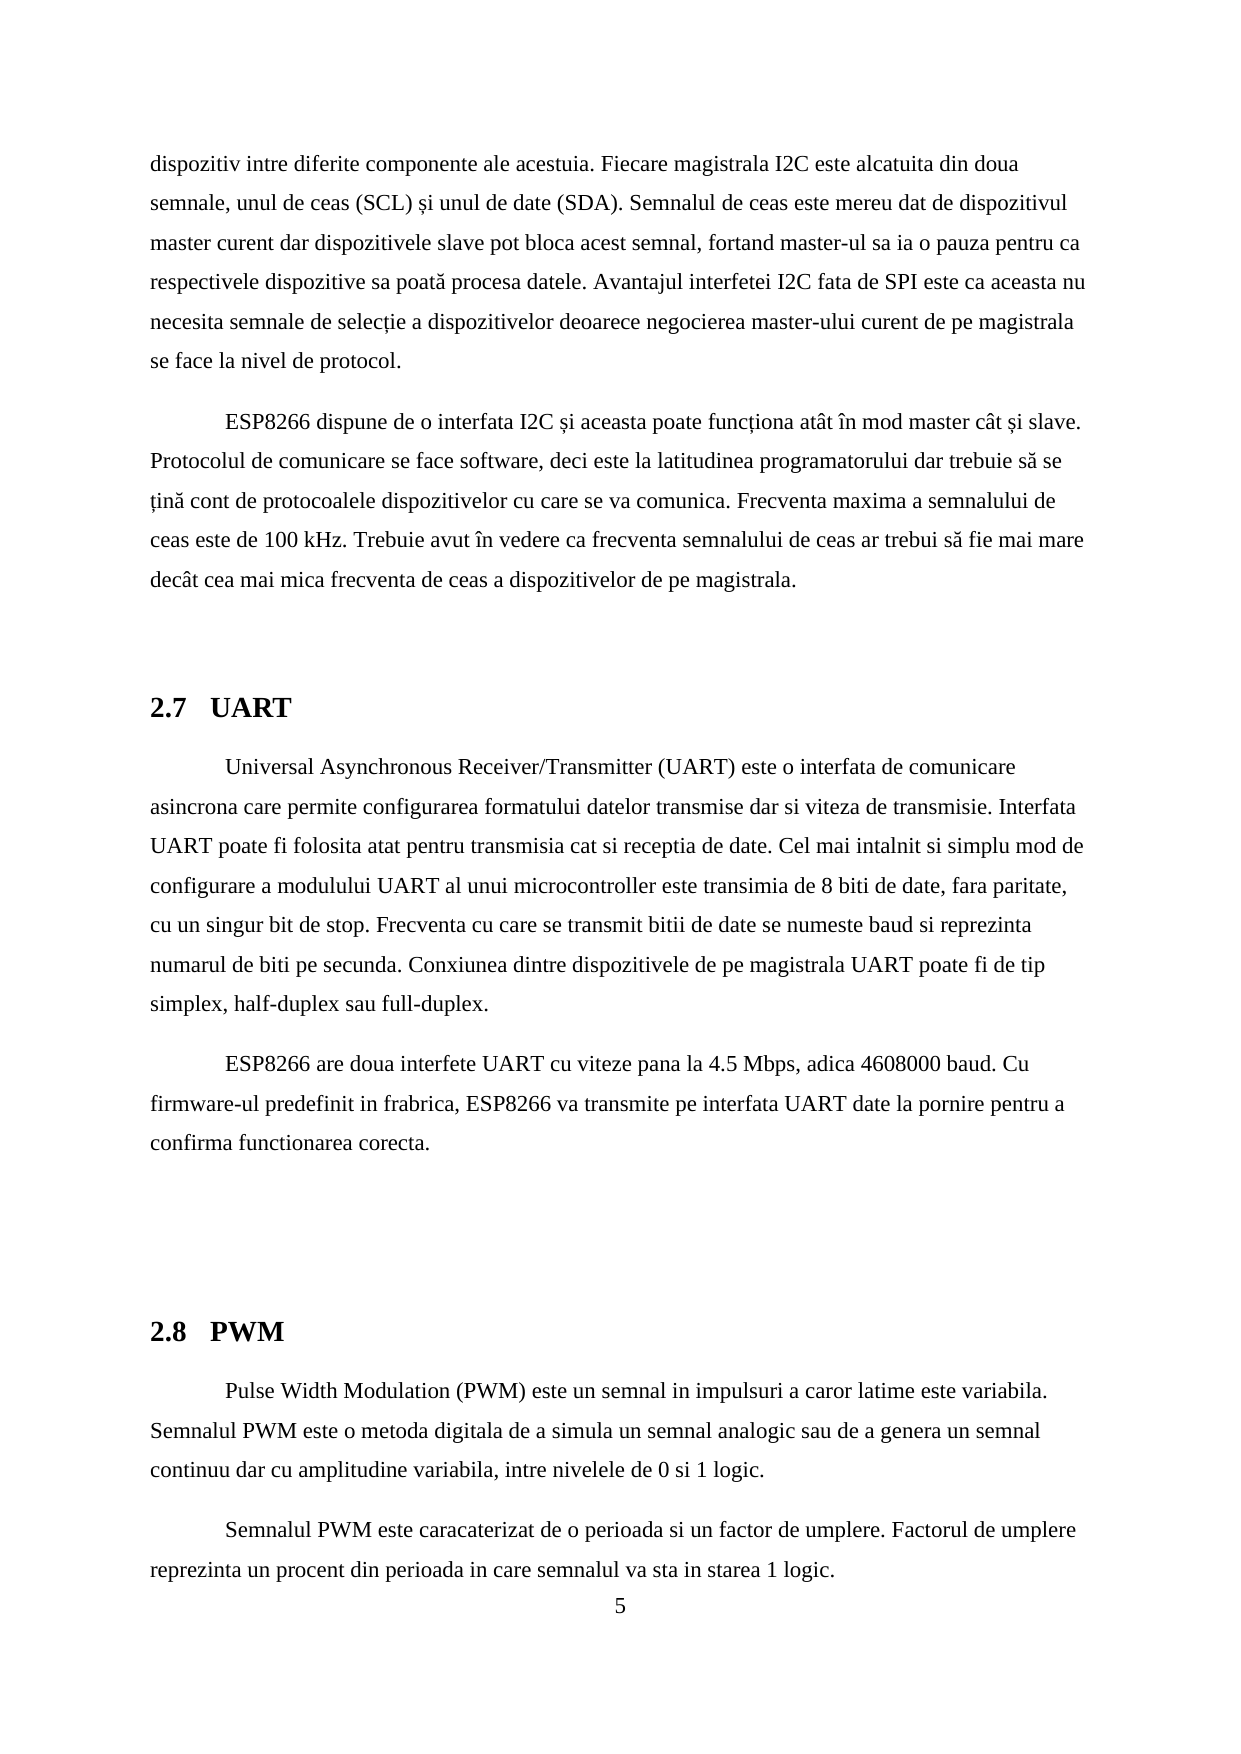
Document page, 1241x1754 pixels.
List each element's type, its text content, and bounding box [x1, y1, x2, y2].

text Pulse Width Modulation (PWM) este un semnal in impulsuri a caror latime este variabila. Semnalul PWM este o metoda digitala de a simula un semnal analogic sau de a genera un semnal continuu dar cu amplitudine variabila, intre nivelele de 0 si 1 logic. [150, 1377, 1090, 1483]
subtitle PWM [150, 1314, 1090, 1348]
text Semnalul PWM este caracaterizat de o perioada si un factor de umplere. Factorul de umplere reprezinta un procent din perioada in care semnalul va sta in starea 1 logic. [150, 1517, 1090, 1582]
text ESP8266 are doua interfete UART cu viteze pana la 4.5 Mbps, adica 4608000 baud. Cu firmware-ul predefinit in frabrica, ESP8266 va transmite pe interfata UART date la pornire pentru a confirma functionarea corecta. [150, 1050, 1090, 1156]
subtitle UART [150, 690, 1090, 724]
text Universal Asynchronous Receiver/Transmitter (UART) este o interfata de comunicare asincrona care permite configurarea formatului datelor transmise dar si viteza de transmisie. Interfata UART poate fi folosita atat pentru transmisia cat si receptia de date. Cel mai intalnit si simplu mod de configurare a modulului UART al unui microcontroller este transimia de 8 biti de date, fara paritate, cu un singur bit de stop. Frecventa cu care se transmit bitii de date se numeste baud si reprezinta numarul de biti pe secunda. Conxiunea dintre dispozitivele de pe magistrala UART poate fi de tip simplex, half-duplex sau full-duplex. [150, 753, 1090, 1016]
text ESP8266 dispune de o interfata I2C și aceasta poate funcționa atât în mod master cât și slave. Protocolul de comunicare se face software, deci este la latitudinea programatorului dar trebuie să se țină cont de protocoalele dispozitivelor cu care se va comunica. Frecventa maxima a semnalului de ceas este de 100 kHz. Trebuie avut în vedere ca frecventa semnalului de ceas ar trebui să fie mai mare decât cea mai mica frecventa de ceas a dispozitivelor de pe magistrala. [150, 408, 1090, 592]
text dispozitiv intre diferite componente ale acestuia. Fiecare magistrala I2C este alcatuita din doua semnale, unul de ceas (SCL) și unul de date (SDA). Semnalul de ceas este mereu dat de dispozitivul master curent dar dispozitivele slave pot bloca acest semnal, fortand master-ul sa ia o pauza pentru ca respectivele dispozitive sa poată procesa datele. Avantajul interfetei I2C fata de SPI este ca aceasta nu necesita semnale de selecție a dispozitivelor deoarece negocierea master-ului curent de pe magistrala se face la nivel de protocol. [150, 150, 1090, 374]
